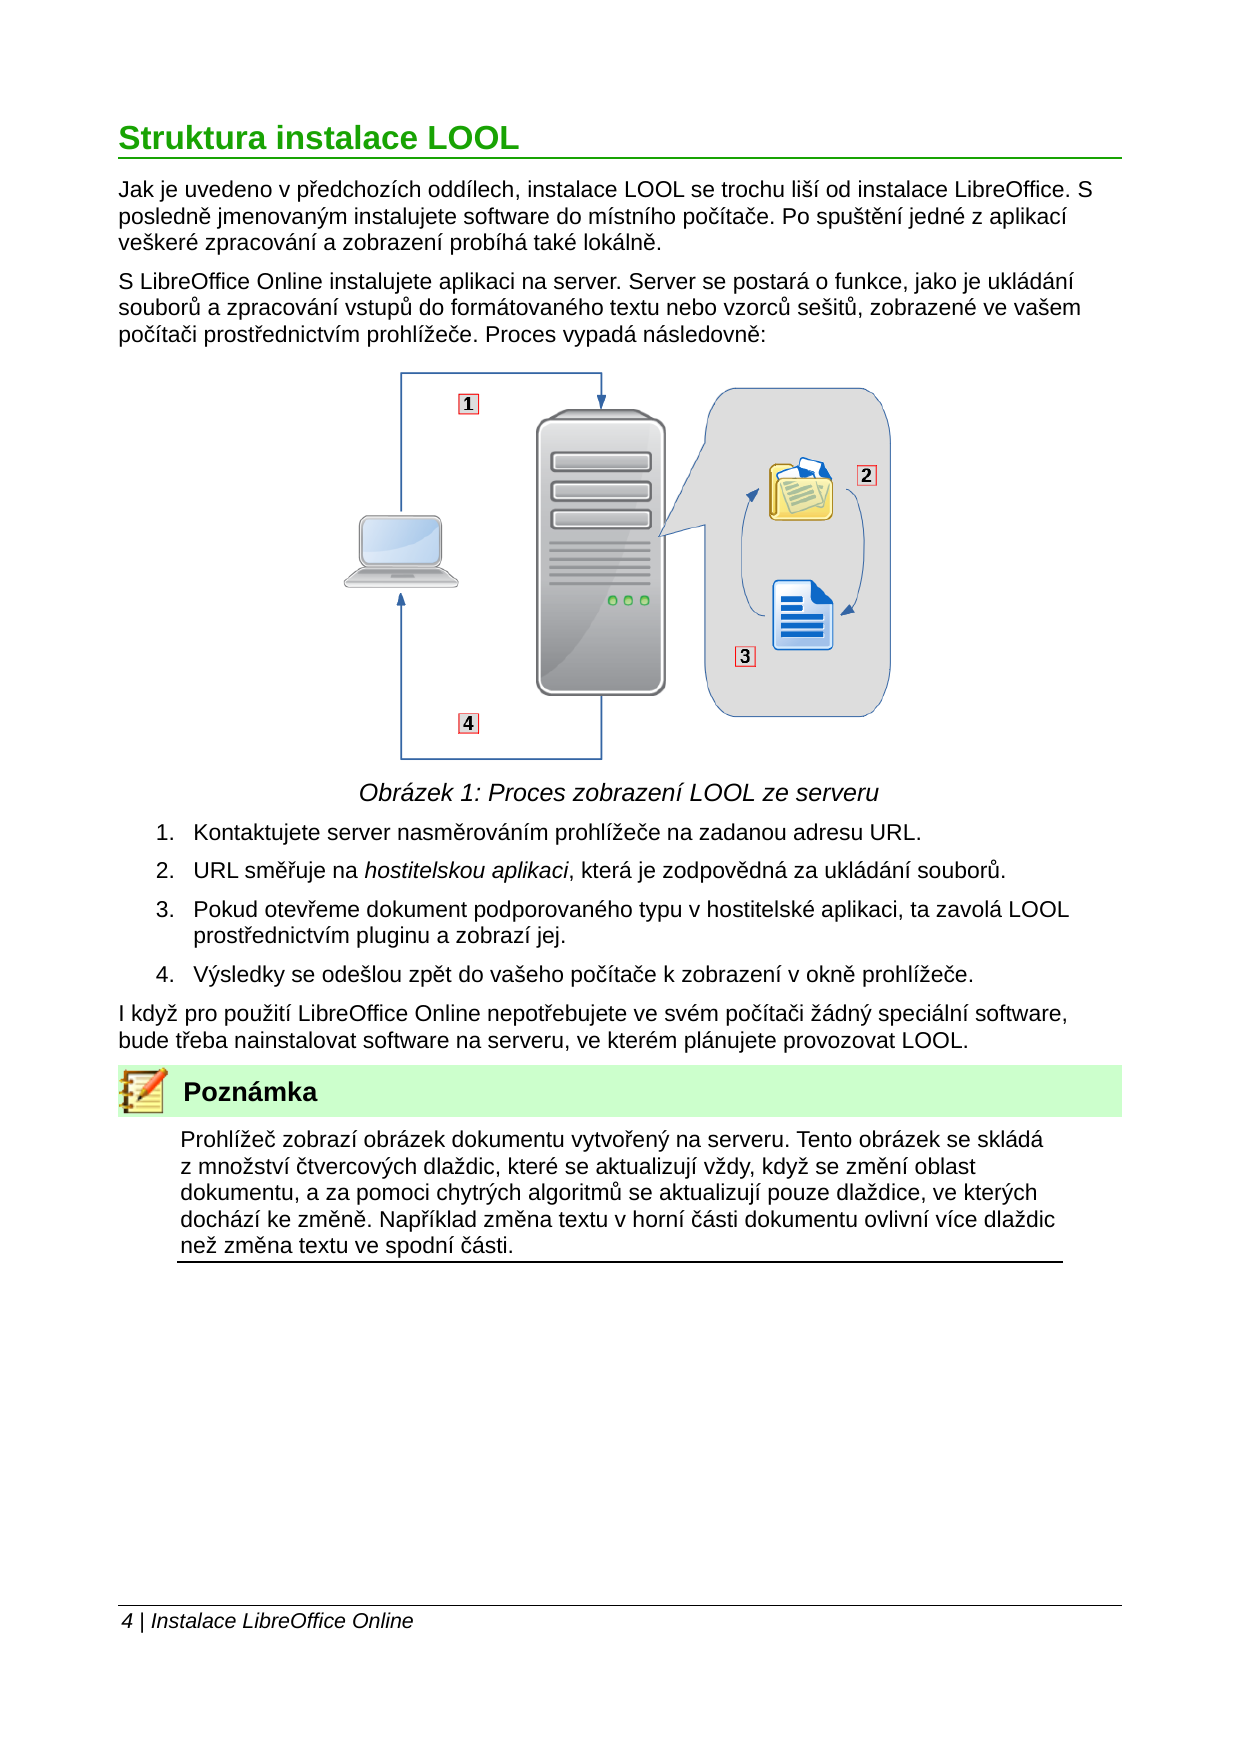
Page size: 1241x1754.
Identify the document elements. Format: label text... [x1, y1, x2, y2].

list Kontaktujete server nasměrováním prohlížeče na zadanou adresu URL. [156, 818, 1122, 845]
subtitle Struktura instalace LOOL [118, 118, 1122, 157]
text Prohlížeč zobrazí obrázek dokumentu vytvořený na serveru. Tento obrázek se skládá z množství čtvercových dlaždic, které se aktualizují vždy, když se změní oblast dokumentu, a za pomoci chytrých algoritmů se aktualizují pouze dlaždice, ve kterých dochází ke změně. Například změna textu v horní části dokumentu ovlivní více dlaždic než změna textu ve spodní části. [177, 1123, 1063, 1261]
list Pokud otevřeme dokument podporovaného typu v hostitelské aplikaci, ta zavolá LOOL prostřednictvím pluginu a zobrazí jej. [156, 896, 1122, 949]
text S LibreOffice Online instalujete aplikaci na server. Server se postará o funkce, jako je ukládání souborů a zpracování vstupů do formátovaného textu nebo vzorců sešitů, zobrazené ve vašem počítači prostřednictvím prohlížeče. Proces vypadá následovně: [118, 268, 1122, 347]
text I když pro použití LibreOffice Online nepotřebujete ve svém počítači žádný speciální software, bude třeba nainstalovat software na serveru, ve kterém plánujete provozovat LOOL. [118, 1000, 1122, 1053]
list Výsledky se odešlou zpět do vašeho počítače k zobrazení v okně prohlížeče. [156, 961, 1122, 988]
list URL směřuje na hostitelskou aplikaci, která je zodpovědná za ukládání souborů. [156, 857, 1122, 884]
picture [332, 359, 908, 773]
text Jak je uvedeno v předchozích oddílech, instalace LOOL se trochu liší od instalace LibreOffice. S posledně jmenovaným instalujete software do místního počítače. Po spuštění jedné z aplikací veškeré zpracování a zobrazení probíhá také lokálně. [118, 176, 1122, 255]
subtitle Poznámka [118, 1065, 1122, 1117]
text Obrázek 1: Proces zobrazení LOOL ze serveru [332, 773, 908, 806]
picture [119, 1066, 170, 1117]
